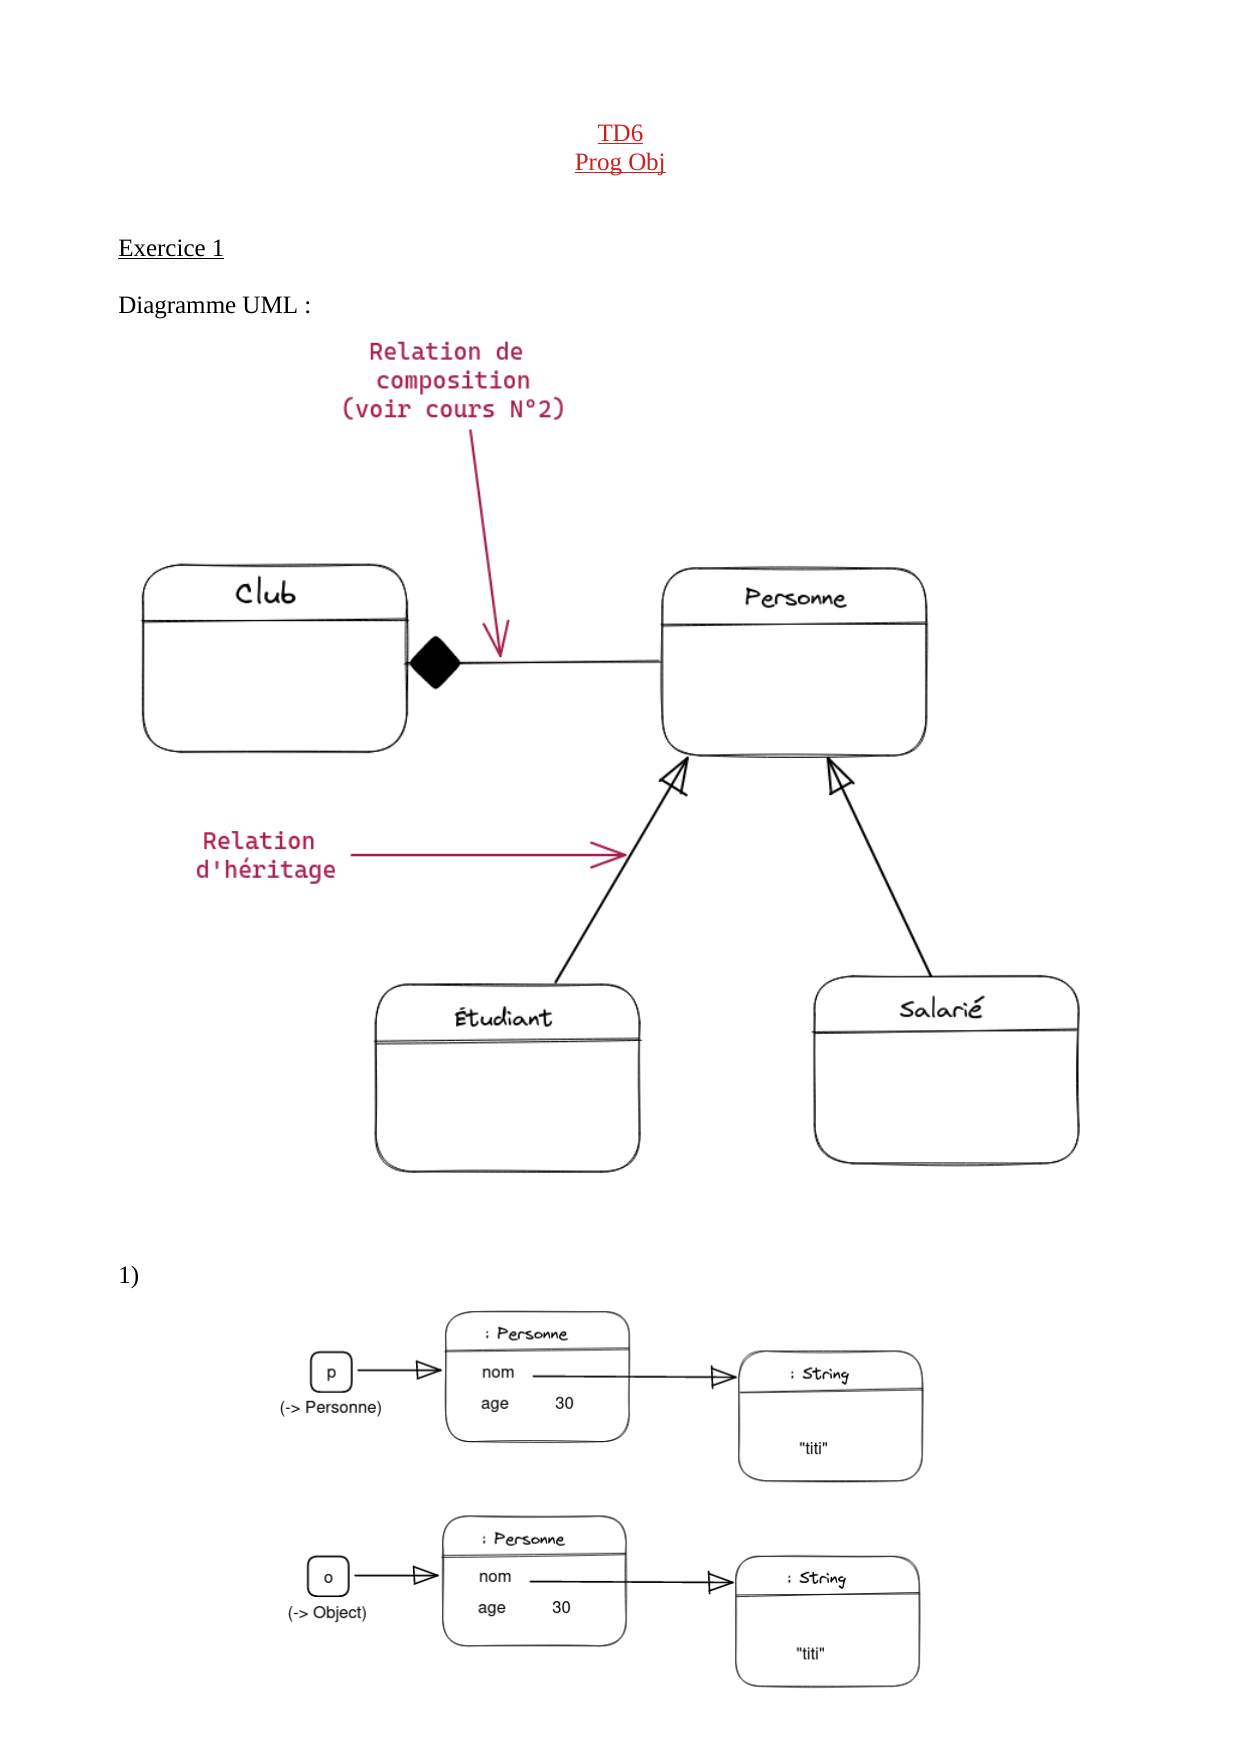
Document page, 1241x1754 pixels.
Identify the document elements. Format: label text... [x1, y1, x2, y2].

text Exercice 1 [118, 233, 1122, 262]
picture [118, 319, 1123, 1203]
text TD6 [118, 118, 1122, 147]
text Prog Obj [118, 147, 1122, 176]
text 1) [118, 1260, 1122, 1288]
text Diagramme UML : [118, 291, 1122, 319]
picture [262, 1269, 978, 1754]
